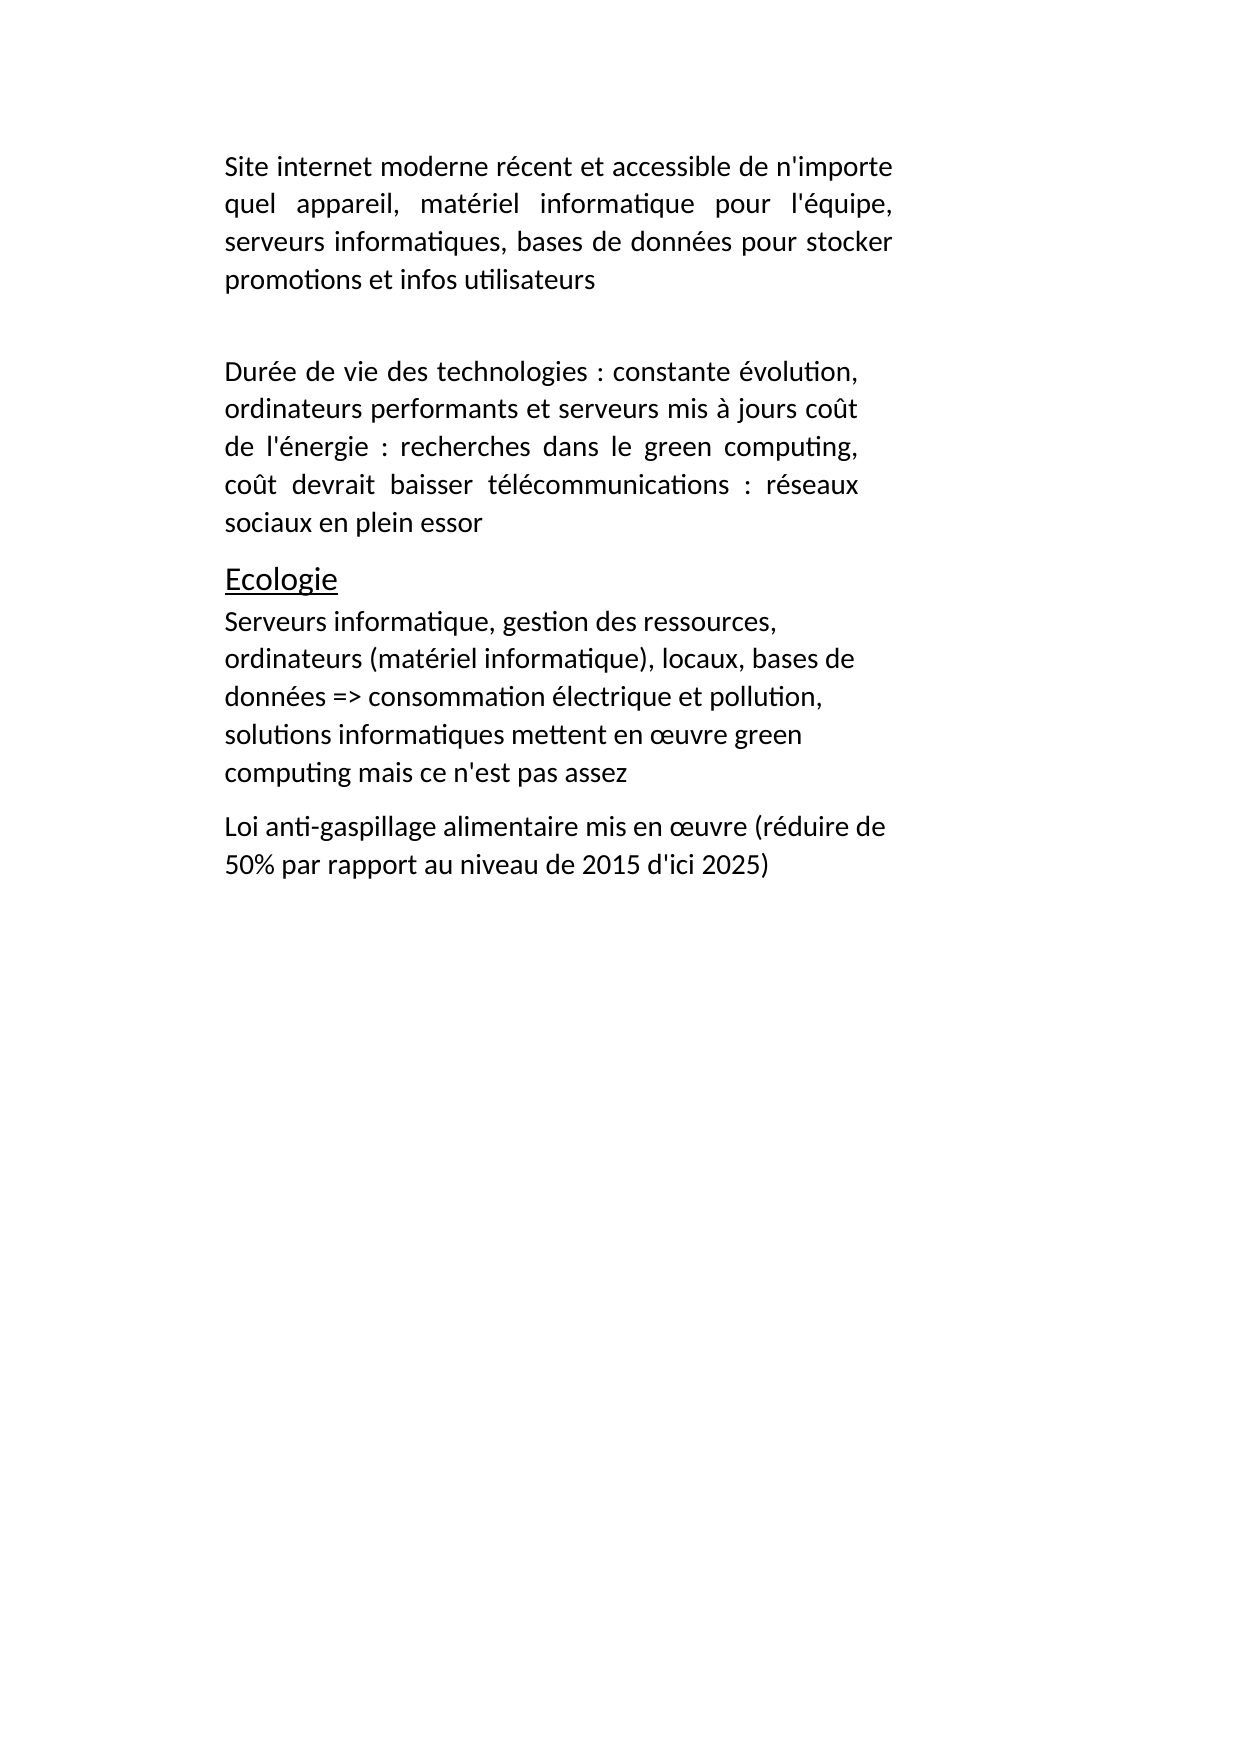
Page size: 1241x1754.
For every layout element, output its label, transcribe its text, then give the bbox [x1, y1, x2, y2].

text Serveurs informatique, gestion des ressources, ordinateurs (matériel informatique), locaux, bases de données => consommation électrique et pollution, solutions informatiques mettent en œuvre green computing mais ce n'est pas assez [224, 603, 894, 789]
text Durée de vie des technologies : constante évolution, ordinateurs performants et serveurs mis à jours coût de l'énergie : recherches dans le green computing, coût devrait baisser télécommunications : réseaux sociaux en plein essor [224, 353, 859, 539]
text Ecologie [225, 558, 1093, 599]
text Site internet moderne récent et accessible de n'importe quel appareil, matériel informatique pour l'équipe, serveurs informatiques, bases de données pour stocker promotions et infos utilisateurs [224, 148, 894, 296]
text Loi anti-gaspillage alimentaire mis en œuvre (réduire de 50% par rapport au niveau de 2015 d'ici 2025) [224, 808, 894, 881]
